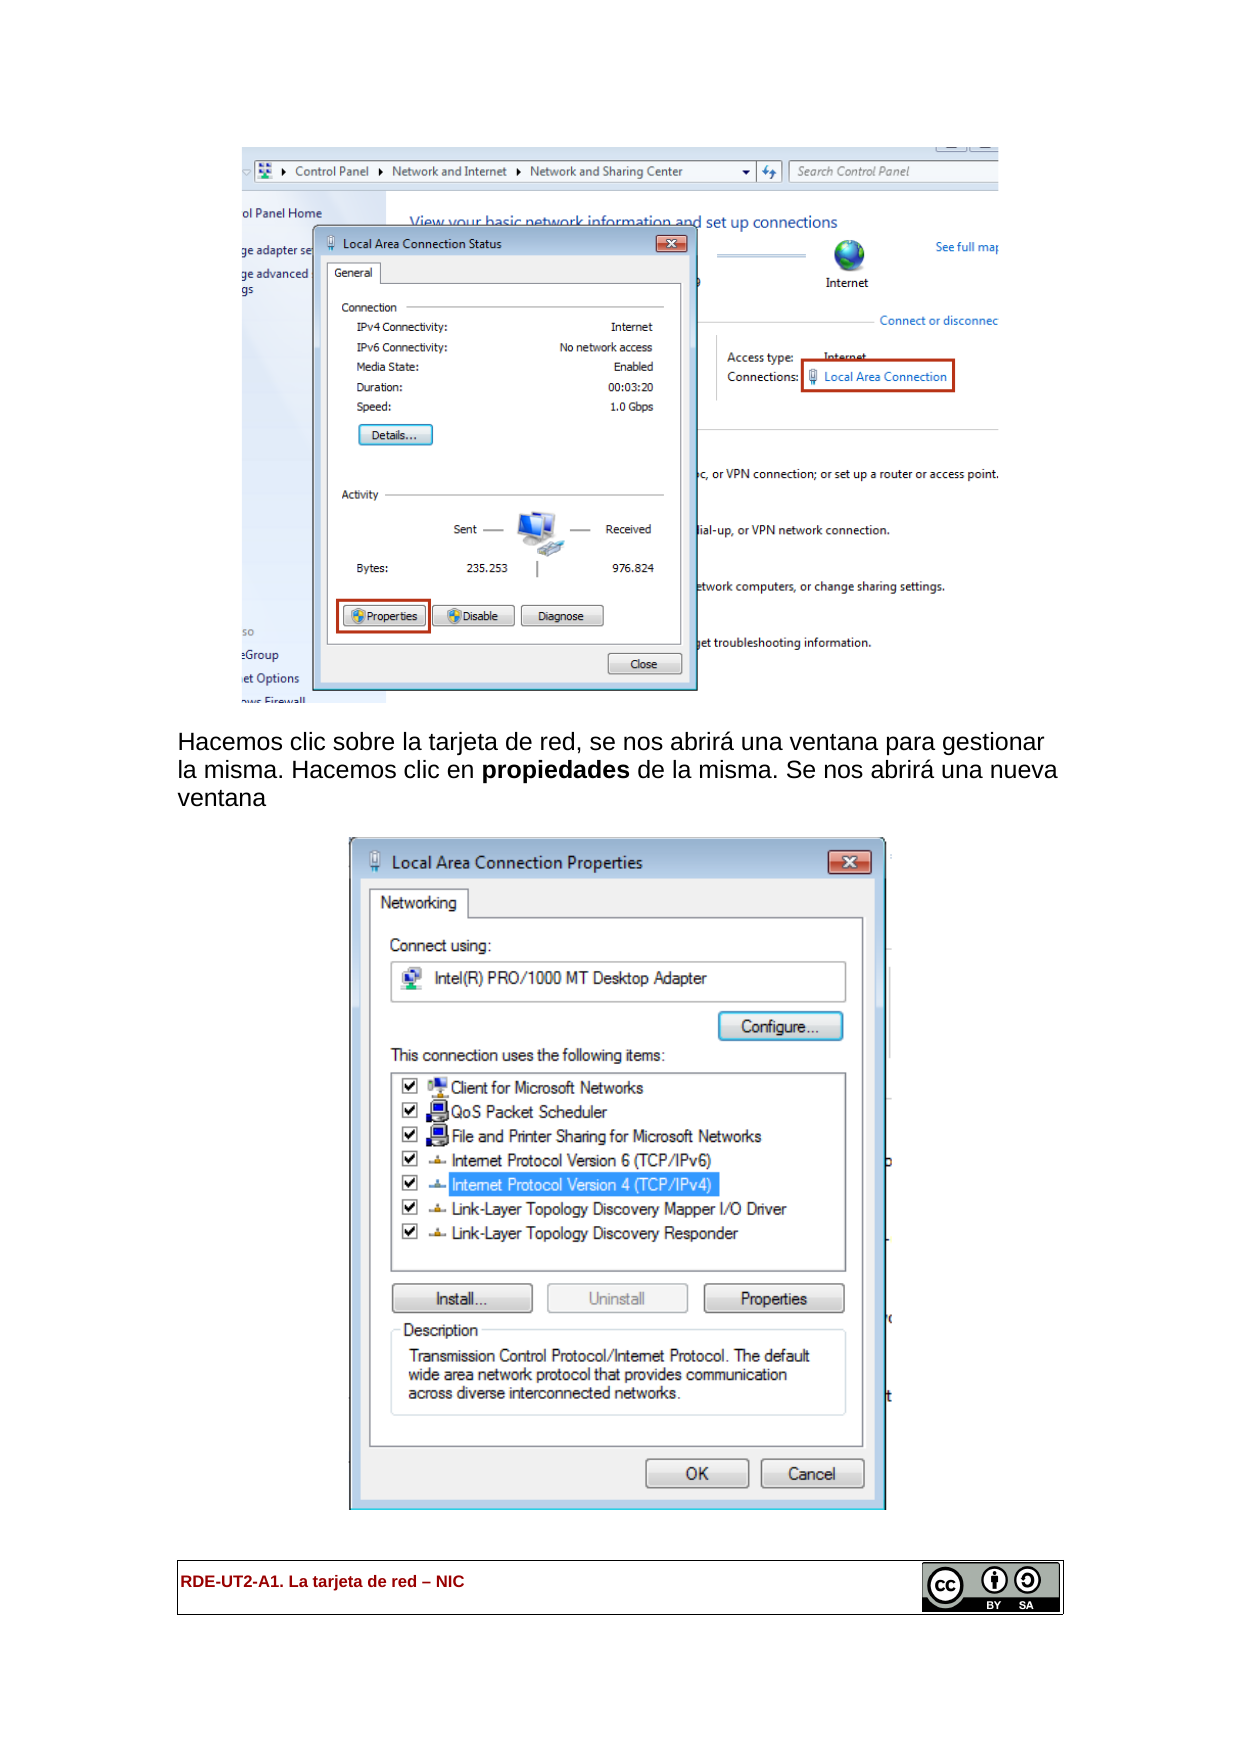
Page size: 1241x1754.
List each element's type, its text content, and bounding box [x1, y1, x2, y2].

picture [241, 147, 999, 703]
picture [922, 1562, 1060, 1612]
picture [348, 837, 892, 1510]
text Hacemos clic sobre la tarjeta de red, se nos abrirá una ventana para gestionar la misma. Hacemos clic en propiedades de la misma. Se nos abrirá una nueva ventana [177, 728, 1063, 812]
